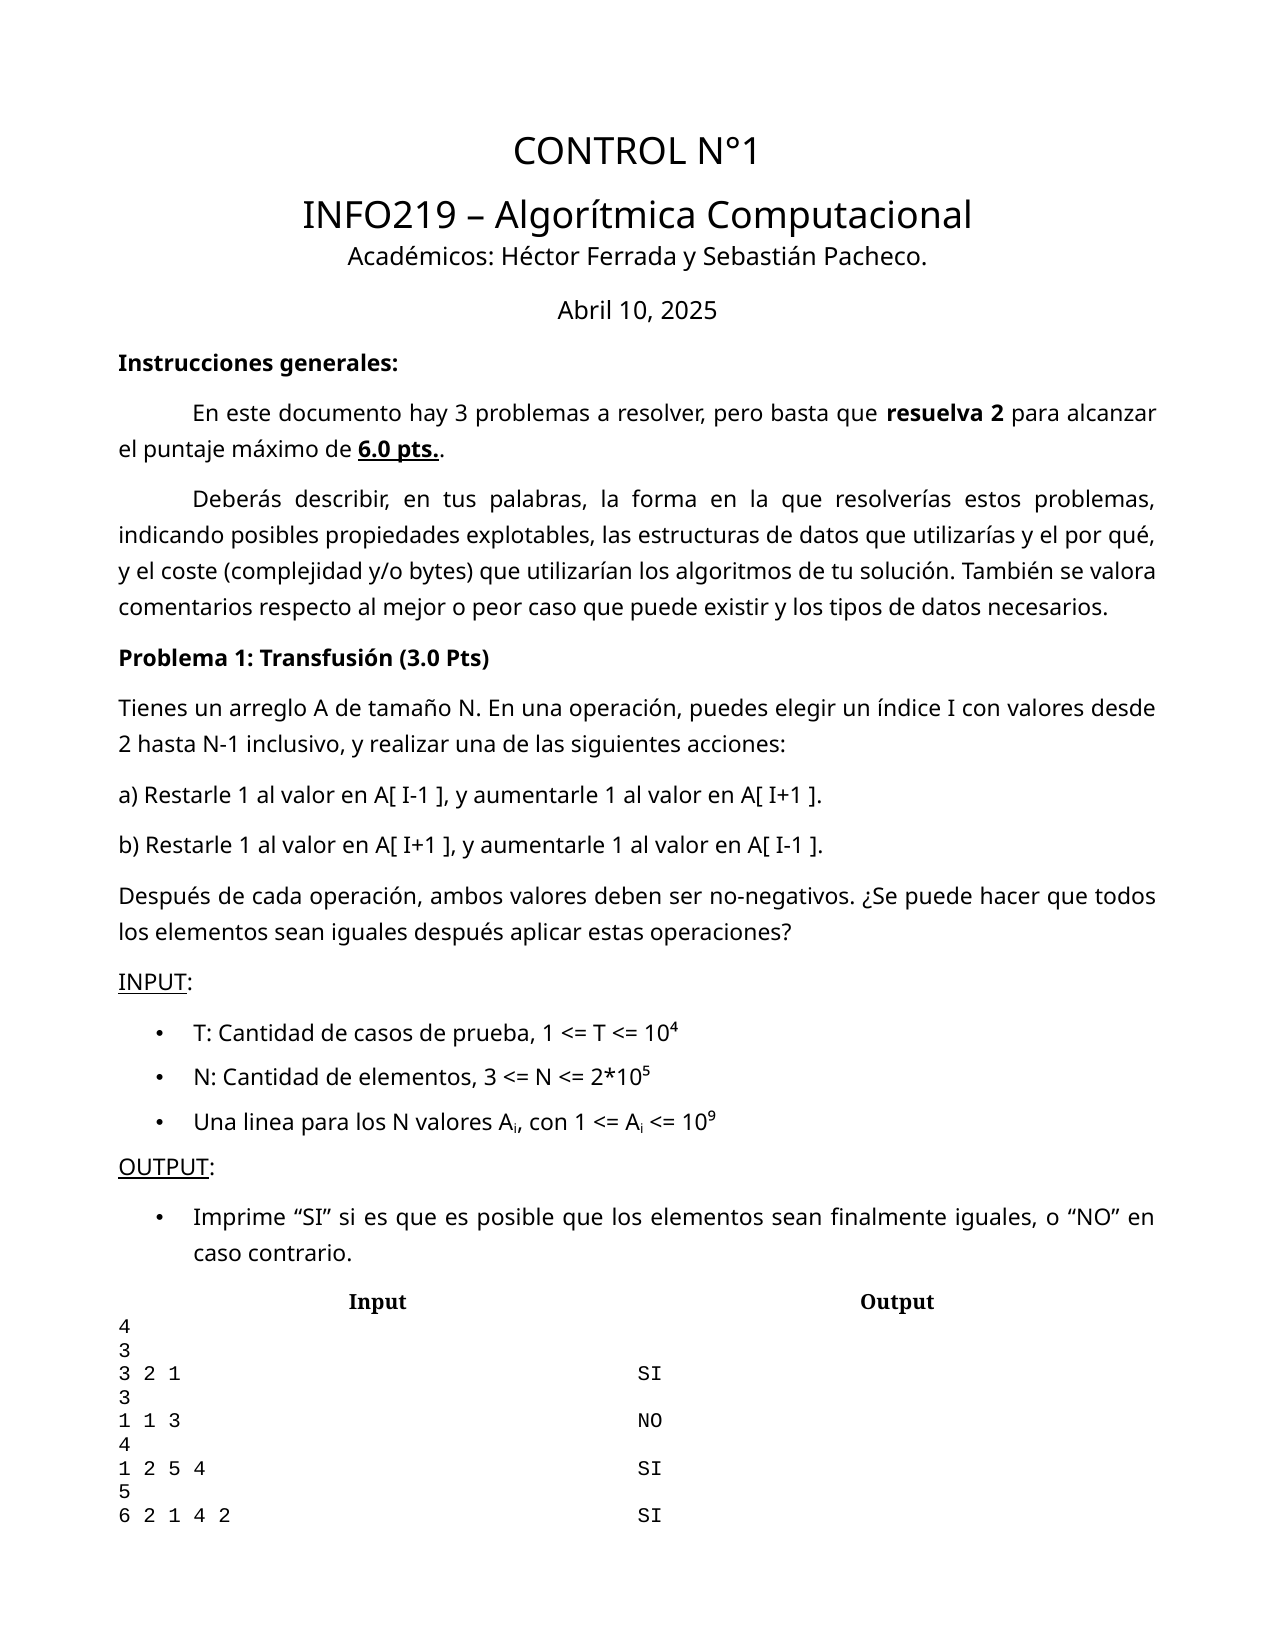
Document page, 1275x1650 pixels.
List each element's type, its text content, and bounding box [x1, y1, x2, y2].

text Académicos: Héctor Ferrada y Sebastián Pacheco. [118, 239, 1157, 273]
table_cell SI NO SI SI [638, 1316, 1157, 1529]
text Después de cada operación, ambos valores deben ser no-negativos. ¿Se puede hacer que todos los elementos sean iguales después aplicar estas operaciones? [118, 880, 1157, 947]
text En este documento hay 3 problemas a resolver, pero basta que resuelva 2 para alcanzar el puntaje máximo de 6.0 pts.. [118, 397, 1157, 464]
text a) Restarle 1 al valor en A[ I-1 ], y aumentarle 1 al valor en A[ I+1 ]. [118, 779, 1157, 810]
subtitle CONTROL N°1 [118, 124, 1157, 175]
table_header Output [638, 1288, 1157, 1316]
table_cell 4 3 3 2 1 3 1 1 3 4 1 2 5 4 5 6 2 1 4 2 [118, 1316, 637, 1529]
text INFO219 – Algorítmica Computacional [118, 188, 1157, 239]
list Una linea para los N valores Ai, con 1 <= Ai <= 10⁹ [156, 1106, 1157, 1137]
text Problema 1: Transfusión (3.0 Pts) [118, 642, 1157, 673]
text b) Restarle 1 al valor en A[ I+1 ], y aumentarle 1 al valor en A[ I-1 ]. [118, 829, 1157, 861]
text Abril 10, 2025 [118, 293, 1157, 327]
list T: Cantidad de casos de prueba, 1 <= T <= 10⁴ [156, 1017, 1157, 1048]
text INPUT: [118, 966, 1157, 997]
text Tienes un arreglo A de tamaño N. En una operación, puedes elegir un índice I con valores desde 2 hasta N-1 inclusivo, y realizar una de las siguientes acciones: [118, 692, 1157, 759]
text Instrucciones generales: [118, 346, 1157, 378]
list N: Cantidad de elementos, 3 <= N <= 2*10⁵ [156, 1061, 1157, 1093]
text OUTPUT: [118, 1151, 1157, 1182]
text Deberás describir, en tus palabras, la forma en la que resolverías estos problemas, indicando posibles propiedades explotables, las estructuras de datos que utilizarías y el por qué, y el coste (complejidad y/o bytes) que utilizarían los algoritmos de tu solución. También se valora comentarios respecto al mejor o peor caso que puede existir y los tipos de datos necesarios. [118, 483, 1157, 622]
list Imprime “SI” si es que es posible que los elementos sean finalmente iguales, o “NO” en caso contrario. [156, 1201, 1157, 1268]
table_header Input [118, 1288, 637, 1316]
